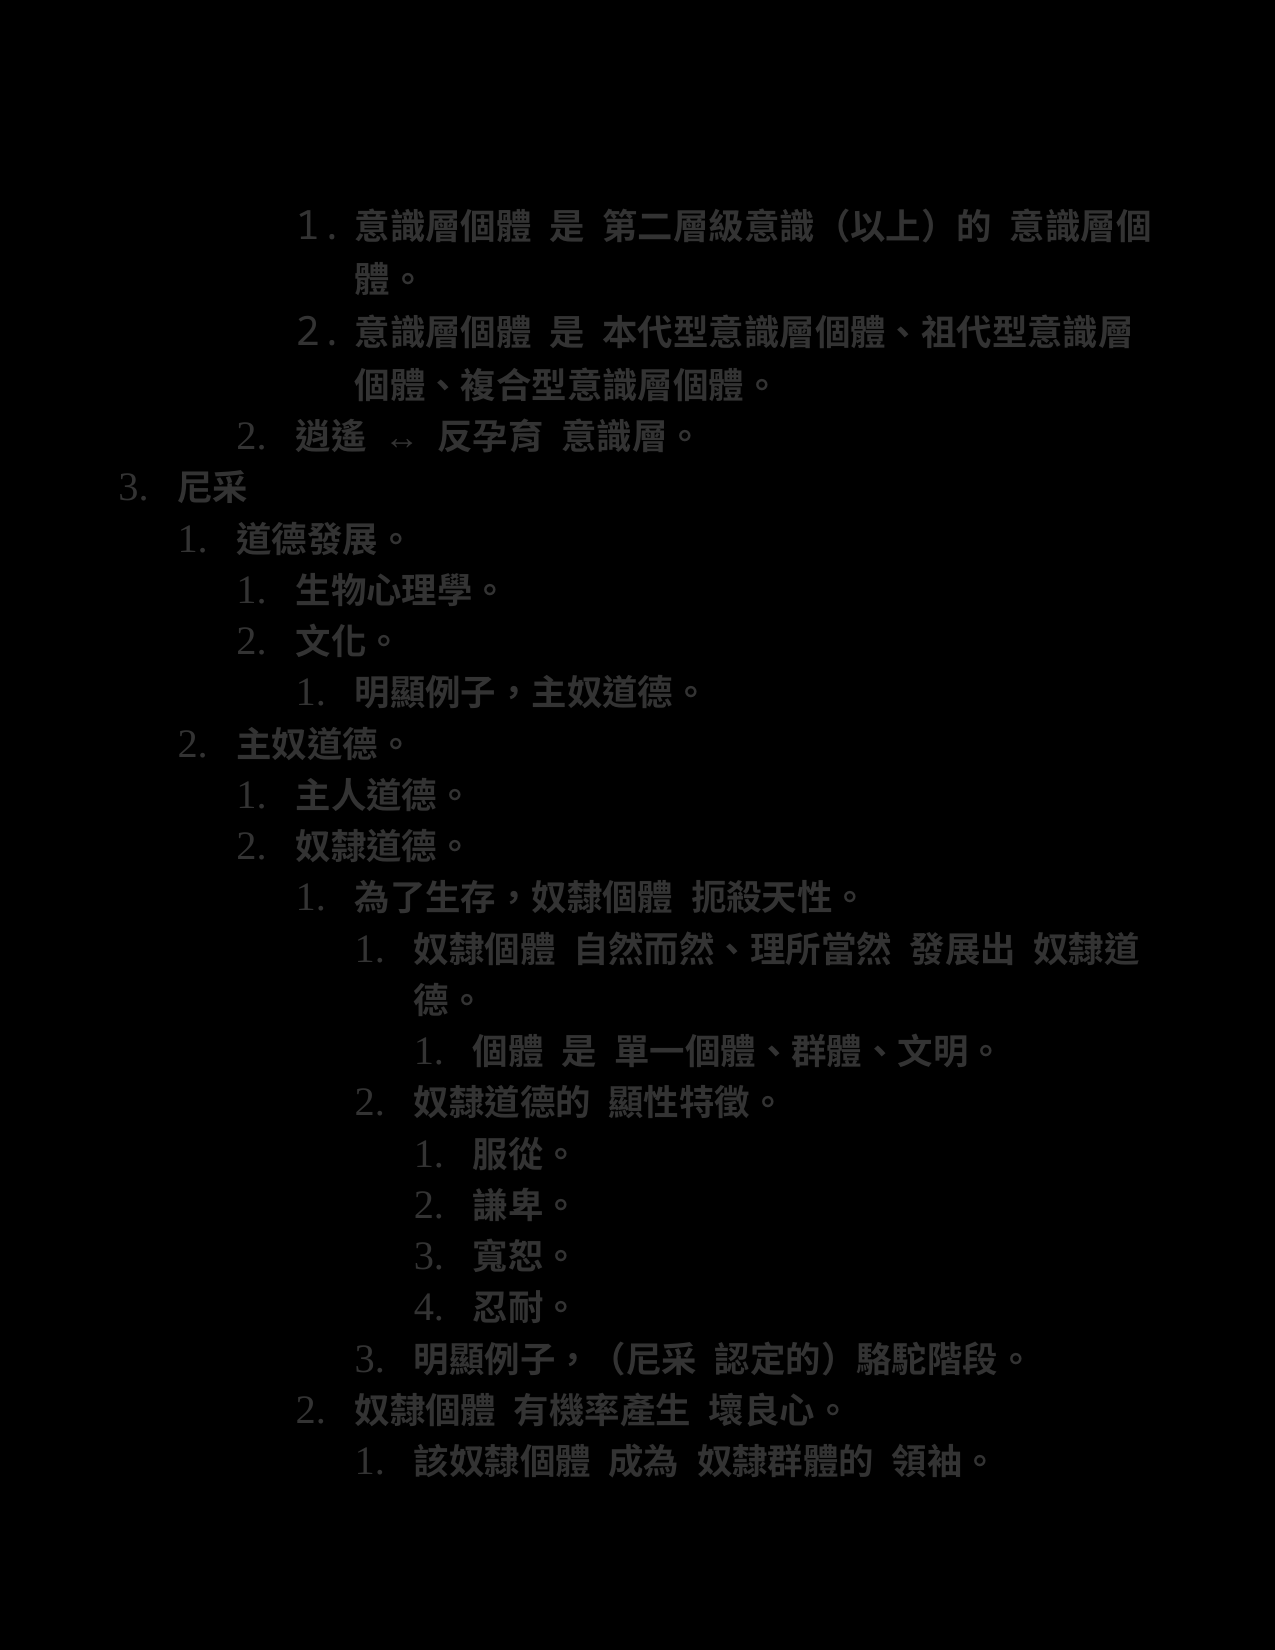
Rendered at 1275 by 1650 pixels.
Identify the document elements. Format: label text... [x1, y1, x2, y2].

list 主人道德。 [236, 767, 1157, 818]
list 忍耐。 [413, 1280, 1157, 1331]
list 意識層個體 是 本代型意識層個體、祖代型意識層個體、複合型意識層個體。 [295, 302, 1157, 408]
list 意識層個體 是 第二層級意識（以上）的 意識層個體。 [295, 196, 1157, 302]
list 寬恕。 [413, 1228, 1157, 1280]
list 奴隸道德。 [236, 818, 1157, 870]
list 道德發展。 [177, 511, 1157, 562]
list 個體 是 單一個體、群體、文明。 [413, 1023, 1157, 1075]
list 尼采 [118, 460, 1157, 511]
list 服從。 [413, 1126, 1157, 1177]
list 主奴道德。 [177, 716, 1157, 767]
list 為了生存，奴隸個體 扼殺天性。 [295, 870, 1157, 921]
list 奴隸個體 自然而然、理所當然 發展出 奴隸道德。 [354, 921, 1157, 1023]
list 明顯例子，（尼采 認定的）駱駝階段。 [354, 1331, 1157, 1382]
list 生物心理學。 [236, 562, 1157, 613]
list 文化。 [236, 613, 1157, 665]
list 奴隸道德的 顯性特徵。 [354, 1075, 1157, 1126]
list 明顯例子，主奴道德。 [295, 665, 1157, 716]
list 該奴隸個體 成為 奴隸群體的 領袖。 [354, 1433, 1157, 1485]
list 奴隸個體 有機率產生 壞良心。 [295, 1382, 1157, 1433]
list 逍遙 ↔ 反孕育 意識層。 [236, 408, 1157, 460]
list 謙卑。 [413, 1177, 1157, 1228]
